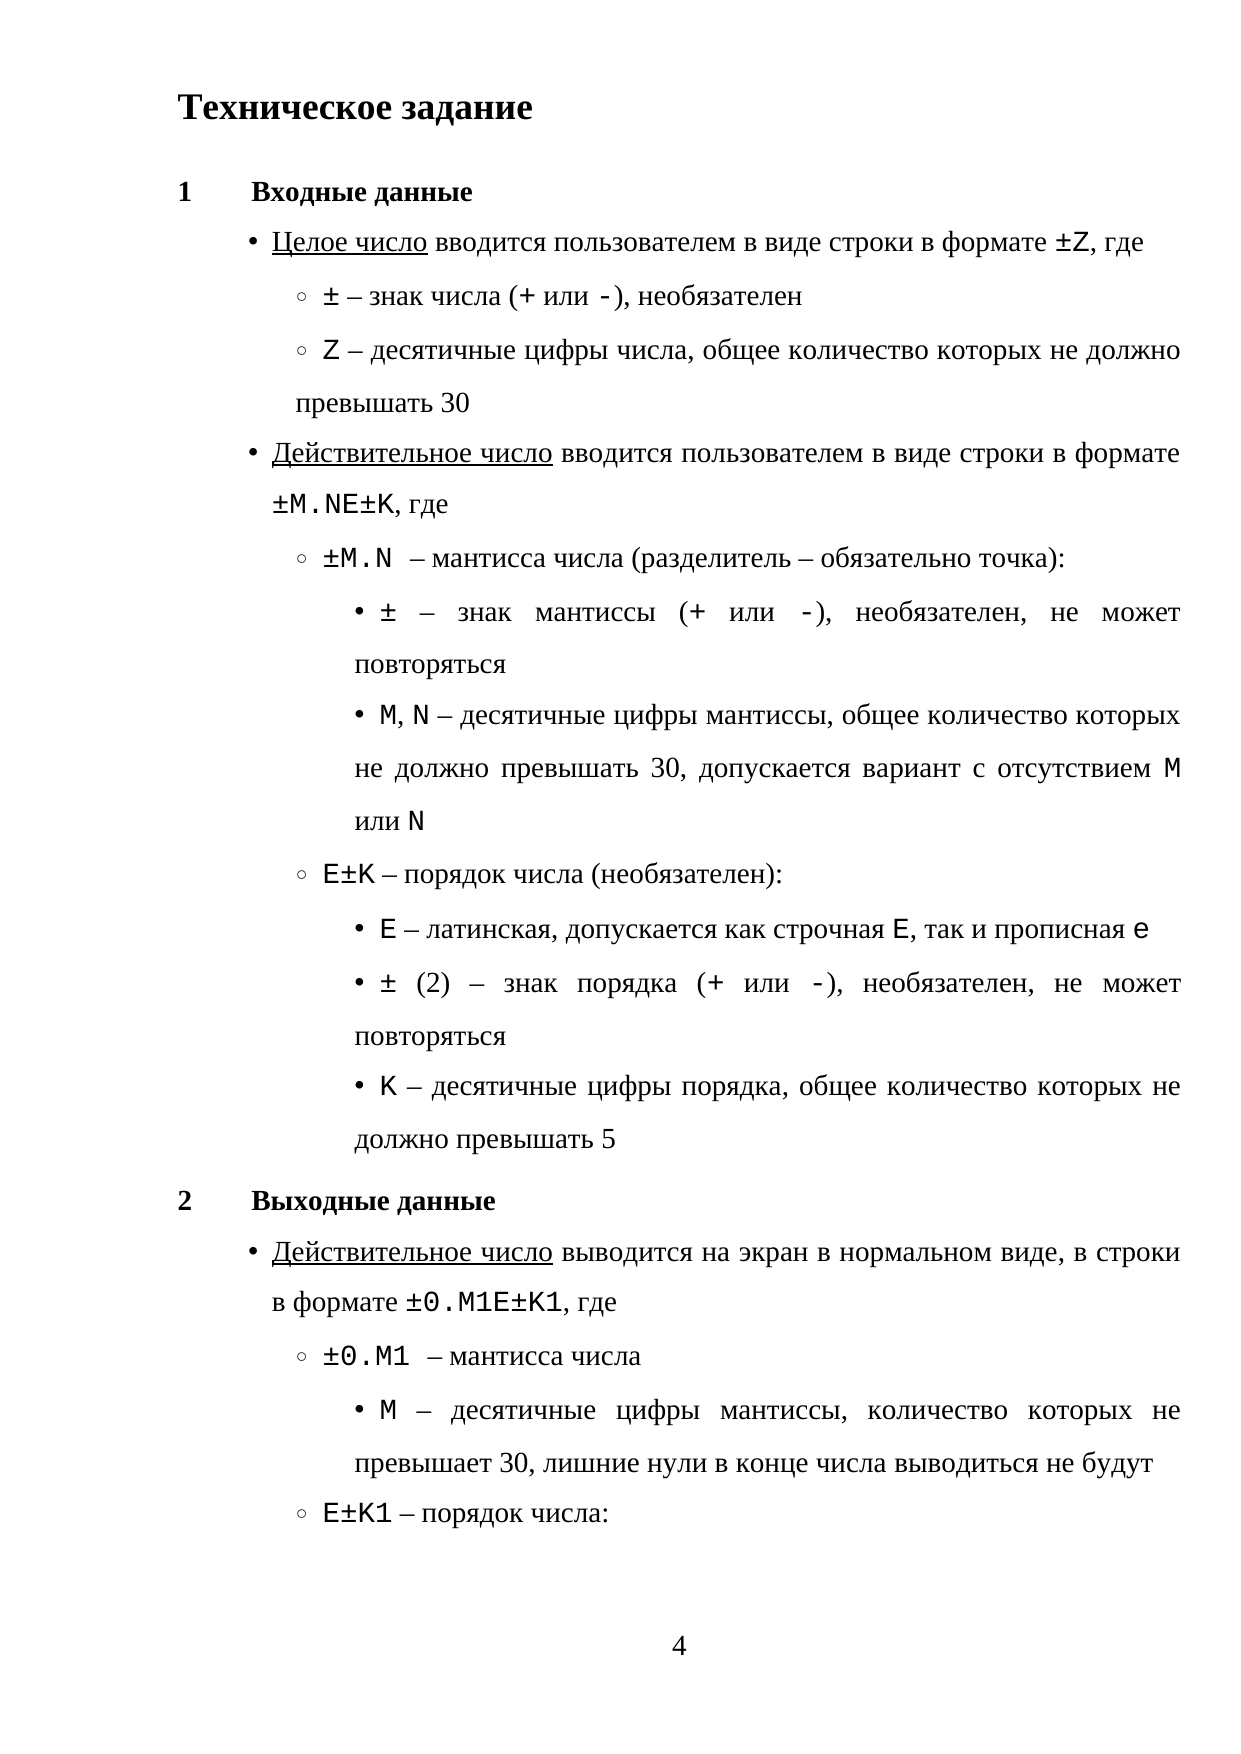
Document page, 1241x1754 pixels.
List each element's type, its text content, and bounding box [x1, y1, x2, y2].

list ± – знак мантиссы (+ или -), необязателен, не может повторяться [354, 594, 1181, 680]
list Е±K1 – порядок числа: [295, 1496, 1181, 1532]
list Е – латинская, допускается как строчная Е, так и прописная e [354, 911, 1181, 947]
list ± – знак числа (+ или -), необязателен [295, 278, 1181, 314]
list ±0.M1 – мантисса числа [295, 1338, 1181, 1374]
list M – десятичные цифры мантиссы, количество которых не превышает 30, лишние нули в конце числа выводиться не будут [354, 1392, 1181, 1479]
subtitle Входные данные [177, 174, 1181, 207]
list M, N – десятичные цифры мантиссы, общее количество которых не должно превышать 30, допускается вариант с отсутствием M или N [354, 697, 1181, 839]
subtitle Техническое задание [177, 84, 1181, 127]
list ±M.N – мантисса числа (разделитель – обязательно точка): [295, 540, 1181, 576]
list K – десятичные цифры порядка, общее количество которых не должно превышать 5 [354, 1068, 1181, 1154]
list Целое число вводится пользователем в виде строки в формате ±Z, где [248, 224, 1181, 260]
list Е±K – порядок числа (необязателен): [295, 857, 1181, 893]
list Z – десятичные цифры числа, общее количество которых не должно превышать 30 [295, 332, 1181, 418]
list Действительное число выводится на экран в нормальном виде, в строки в формате ±0.M1Е±K1, где [248, 1234, 1181, 1320]
list Действительное число вводится пользователем в виде строки в формате ±M.NЕ±K, где [248, 435, 1181, 522]
subtitle Выходные данные [177, 1183, 1181, 1217]
list ± (2) – знак порядка (+ или -), необязателен, не может повторяться [354, 965, 1181, 1051]
